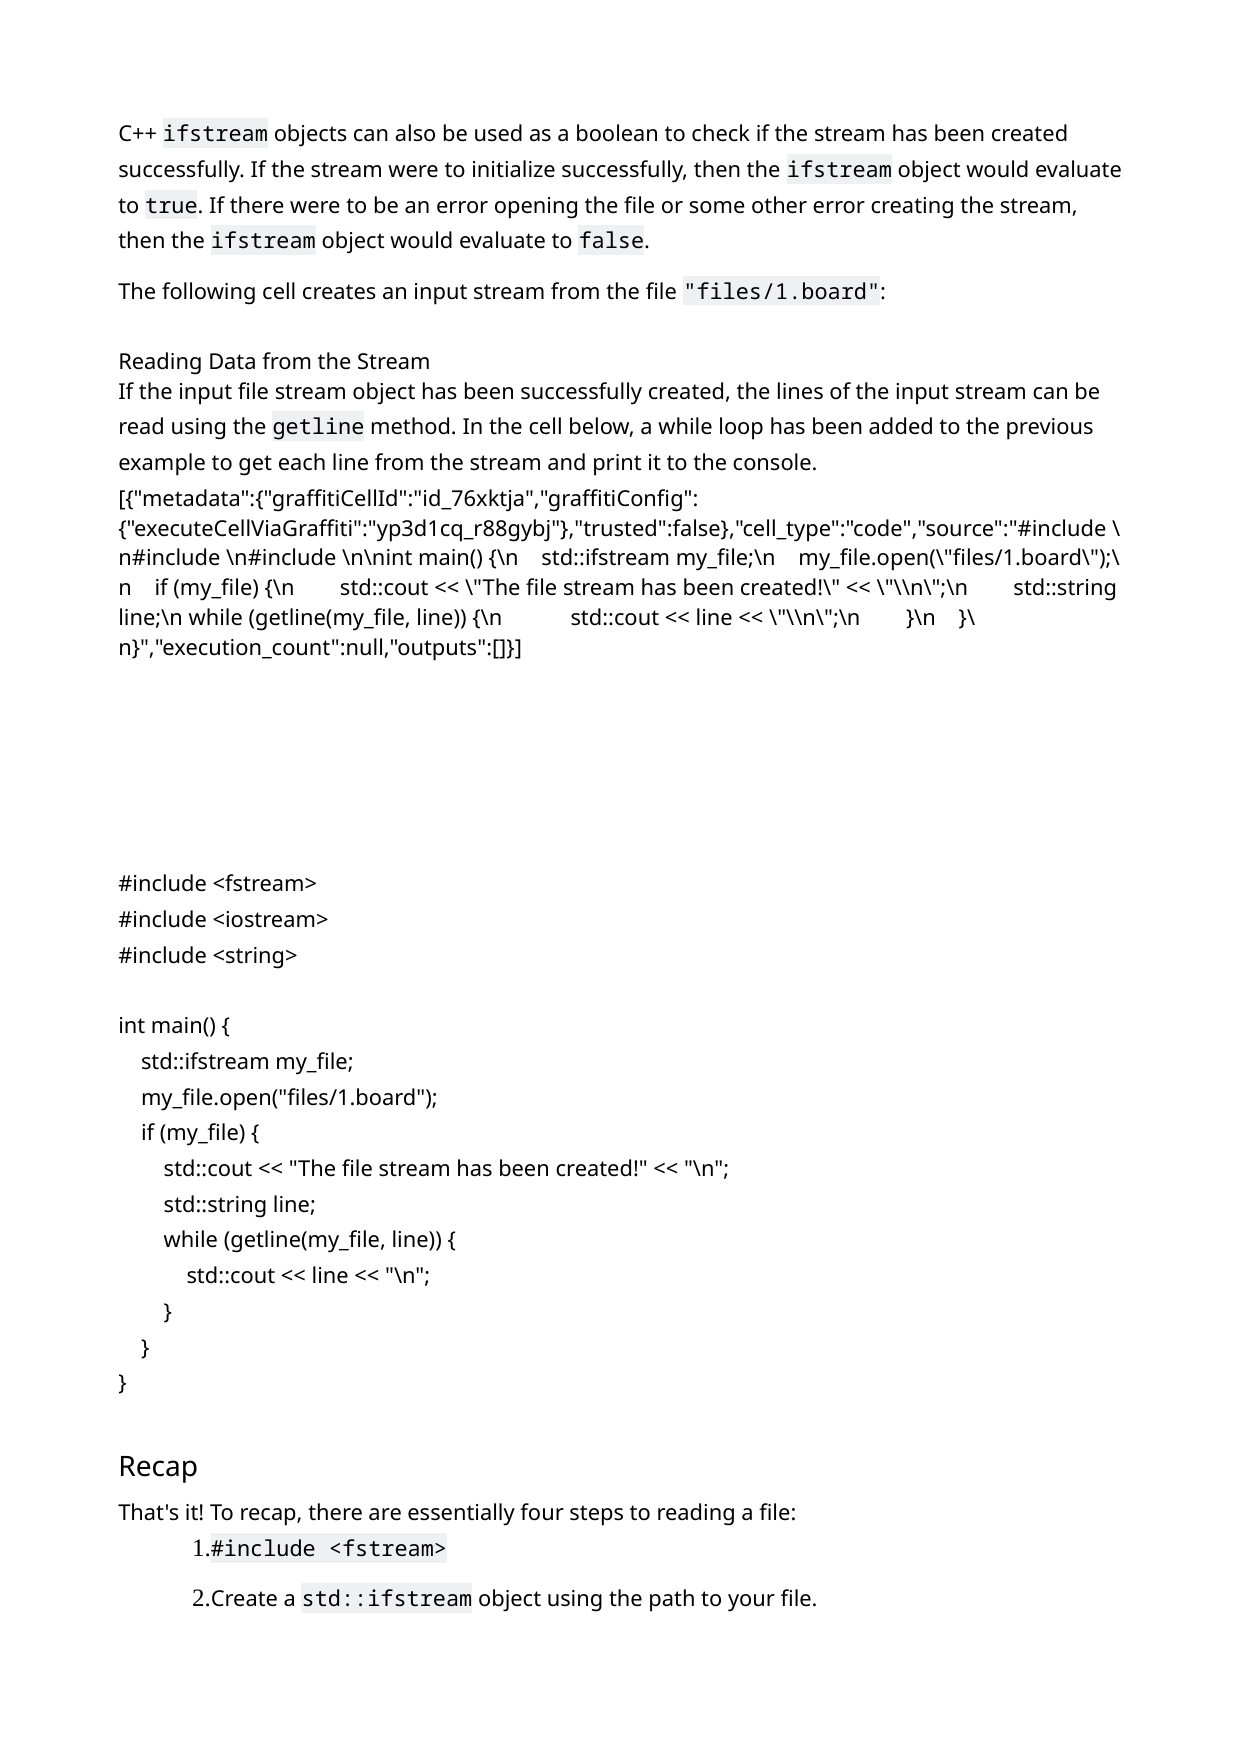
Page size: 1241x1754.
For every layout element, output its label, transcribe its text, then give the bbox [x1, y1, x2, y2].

text #include <iostream> [118, 904, 1122, 934]
text std::cout << line << "\n"; [118, 1260, 1122, 1290]
text #include <fstream> [118, 868, 1122, 898]
text That's it! To recap, there are essentially four steps to reading a file: [118, 1497, 1122, 1527]
text } [118, 1296, 1122, 1326]
text #include <string> [118, 940, 1122, 970]
text [{"metadata":{"graffitiCellId":"id_76xktja","graffitiConfig":{"executeCellViaGraffiti":"yp3d1cq_r88gybj"},"trusted":false},"cell_type":"code","source":"#include \n#include \n#include \n\nint main() {\n std::ifstream my_file;\n my_file.open(\"files/1.board\");\n if (my_file) {\n std::cout << \"The file stream has been created!\" << \"\\n\";\n std::string line;\n while (getline(my_file, line)) {\n std::cout << line << \"\\n\";\n }\n }\n}","execution_count":null,"outputs":[]}] [118, 483, 1122, 662]
text If the input file stream object has been successfully created, the lines of the input stream can be read using the getline method. In the cell below, a while loop has been added to the previous example to get each line from the stream and print it to the console. [118, 376, 1122, 477]
text while (getline(my_file, line)) { [118, 1224, 1122, 1254]
text std::ifstream my_file; [118, 1046, 1122, 1076]
text std::cout << "The file stream has been created!" << "\n"; [118, 1153, 1122, 1183]
text int main() { [118, 1010, 1122, 1040]
text C++ ifstream objects can also be used as a boolean to check if the stream has been created successfully. If the stream were to initialize successfully, then the ifstream object would evaluate to true. If there were to be an error opening the file or some other error creating the stream, then the ifstream object would evaluate to false. [118, 118, 1122, 255]
subtitle Recap [118, 1446, 1122, 1485]
text } [118, 1332, 1122, 1361]
subtitle Reading Data from the Stream [118, 346, 1122, 376]
list Create a std::ifstream object using the path to your file. [118, 1583, 1122, 1613]
text } [118, 1367, 1122, 1397]
text std::string line; [118, 1189, 1122, 1218]
text if (my_file) { [118, 1117, 1122, 1147]
list #include <fstream> [118, 1533, 1122, 1563]
text The following cell creates an input stream from the file "files/1.board": [118, 276, 1122, 305]
text my_file.open("files/1.board"); [118, 1082, 1122, 1111]
